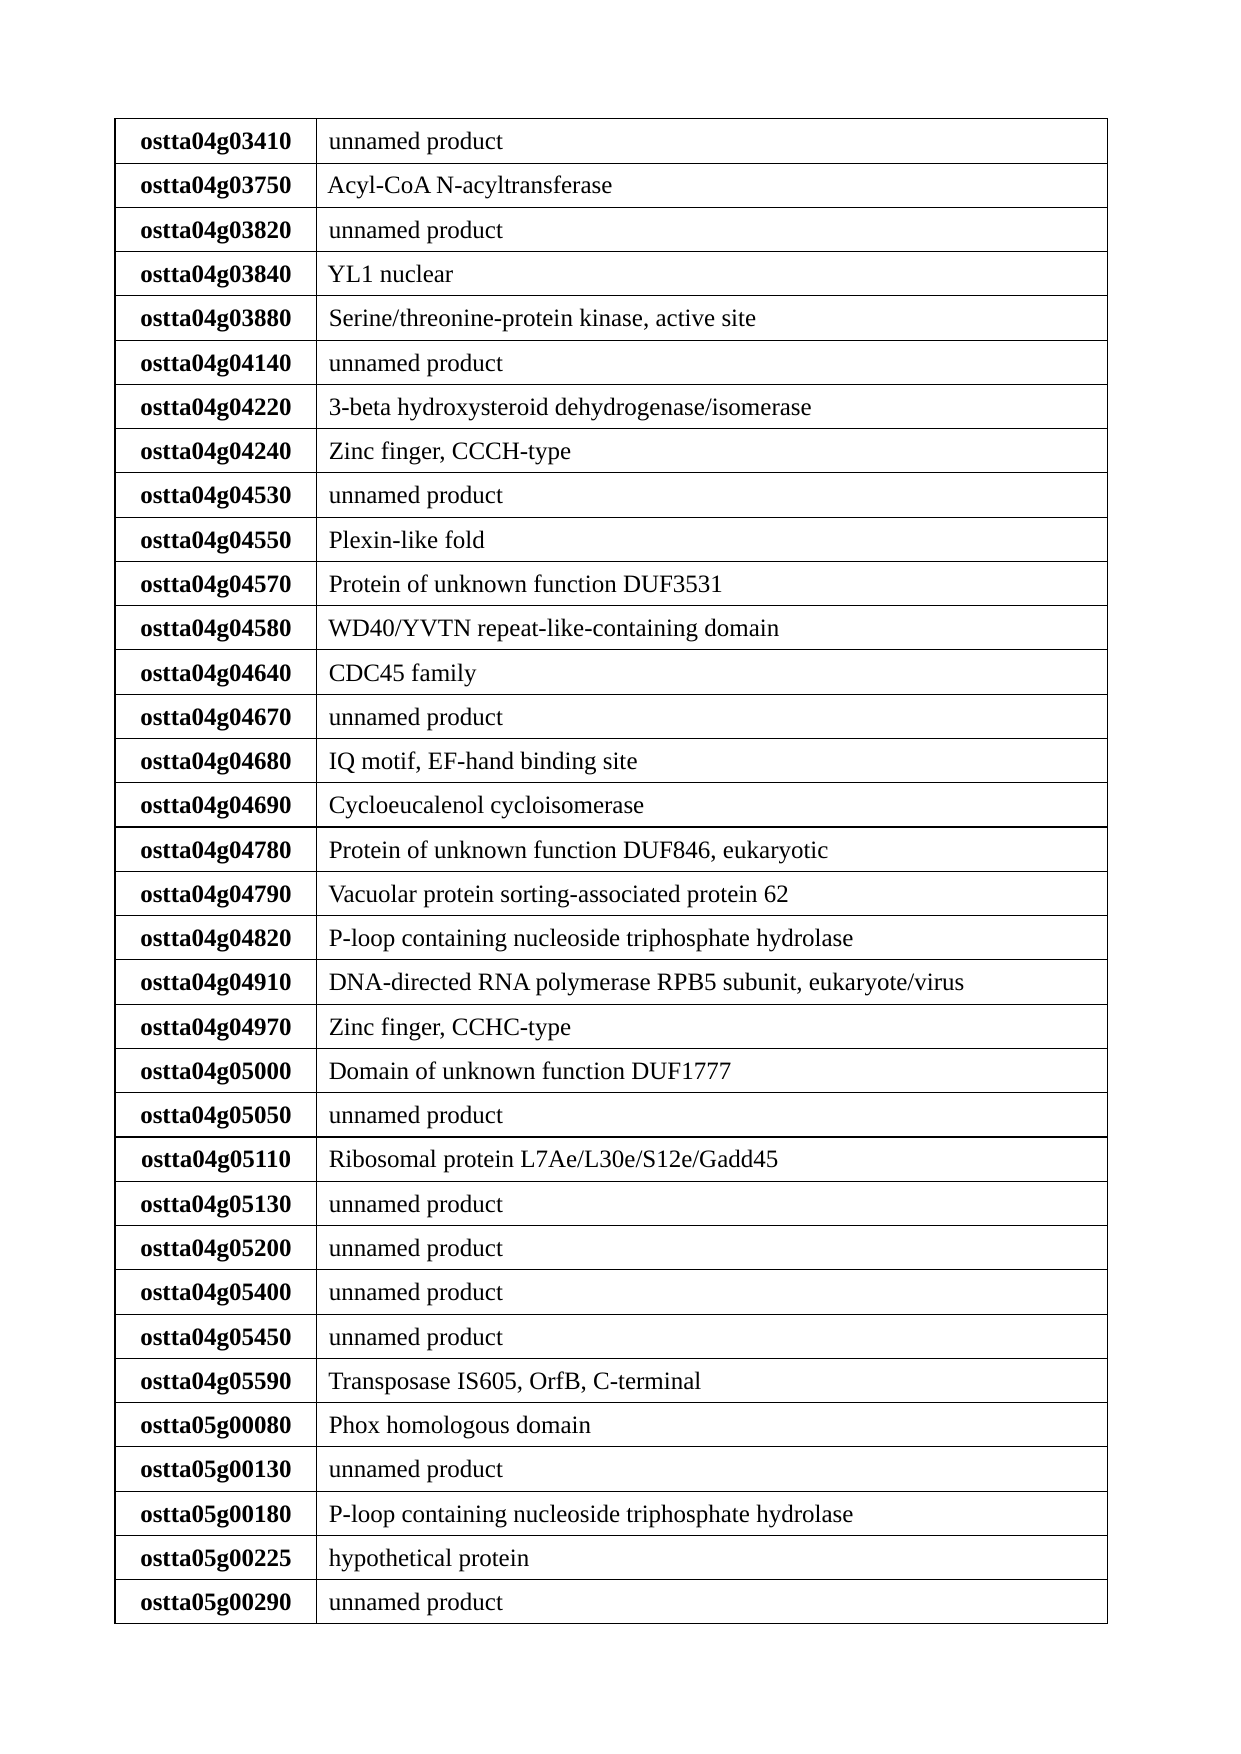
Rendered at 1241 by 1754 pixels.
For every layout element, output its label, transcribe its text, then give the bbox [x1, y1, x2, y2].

table_cell ostta04g04570 [116, 562, 316, 605]
table_cell [1108, 826, 1240, 871]
table_cell Zinc finger, CCHC-type [317, 1005, 1107, 1048]
table_cell ostta04g04670 [116, 695, 316, 738]
table_cell [1108, 428, 1240, 472]
table_cell ostta04g03880 [116, 296, 316, 339]
table_cell [1108, 694, 1240, 738]
table_cell YL1 nuclear [317, 252, 1107, 295]
table_cell unnamed product [317, 1580, 1107, 1623]
table_cell [1108, 738, 1240, 782]
table_cell ostta05g00225 [116, 1536, 316, 1579]
table_cell ostta04g04140 [116, 341, 316, 384]
table_cell [1108, 1314, 1240, 1358]
table_cell ostta05g00290 [116, 1580, 316, 1623]
table_cell ostta04g05000 [116, 1049, 316, 1092]
table_cell ostta04g04790 [116, 872, 316, 915]
table_cell ostta05g00130 [116, 1447, 316, 1491]
table_cell ostta04g05050 [116, 1093, 316, 1136]
table_cell [1108, 1225, 1240, 1269]
table_cell ostta04g05590 [116, 1359, 316, 1402]
table_cell [1108, 782, 1240, 826]
table_cell hypothetical protein [317, 1536, 1107, 1579]
table_cell ostta04g03840 [116, 252, 316, 295]
table_cell [1108, 1269, 1240, 1313]
table_cell ostta04g04680 [116, 739, 316, 782]
table_cell [1108, 1535, 1240, 1579]
table_cell [1108, 605, 1240, 649]
table_cell [1108, 1446, 1240, 1491]
table_cell [1108, 1092, 1240, 1136]
table_cell unnamed product [317, 473, 1107, 517]
table_cell ostta04g04240 [116, 429, 316, 472]
table_cell ostta04g04820 [116, 916, 316, 959]
table_cell [1108, 649, 1240, 694]
table_cell ostta04g05130 [116, 1182, 316, 1225]
table_cell unnamed product [317, 341, 1107, 384]
table_cell Phox homologous domain [317, 1403, 1107, 1446]
table_cell Protein of unknown function DUF846, eukaryotic [317, 828, 1107, 871]
table_cell [1108, 118, 1240, 162]
table_cell Acyl-CoA N-acyltransferase [317, 164, 1107, 207]
table_cell ostta04g04910 [116, 960, 316, 1003]
table_cell unnamed product [317, 208, 1107, 251]
table_cell unnamed product [317, 1447, 1107, 1491]
table_cell [1108, 517, 1240, 561]
table_cell Plexin-like fold [317, 518, 1107, 561]
table_cell ostta04g04550 [116, 518, 316, 561]
table_cell P-loop containing nucleoside triphosphate hydrolase [317, 1492, 1107, 1535]
table_cell ostta04g05400 [116, 1270, 316, 1313]
table_cell [1108, 1048, 1240, 1092]
table_cell Protein of unknown function DUF3531 [317, 562, 1107, 605]
table_cell ostta04g04970 [116, 1005, 316, 1048]
table_cell ostta04g04640 [116, 650, 316, 694]
table_cell [1108, 251, 1240, 295]
table_cell [1108, 1181, 1240, 1225]
table_cell ostta04g03820 [116, 208, 316, 251]
table_cell IQ motif, EF-hand binding site [317, 739, 1107, 782]
table_cell 3-beta hydroxysteroid dehydrogenase/isomerase [317, 385, 1107, 428]
table_cell DNA-directed RNA polymerase RPB5 subunit, eukaryote/virus [317, 960, 1107, 1003]
table_cell [1108, 207, 1240, 251]
table_cell ostta05g00180 [116, 1492, 316, 1535]
table_cell Serine/threonine-protein kinase, active site [317, 296, 1107, 339]
table_cell [1108, 1136, 1240, 1181]
table_cell unnamed product [317, 695, 1107, 738]
table_cell ostta04g03410 [116, 119, 316, 162]
table_cell unnamed product [317, 119, 1107, 162]
table_cell [1108, 340, 1240, 384]
table_cell [1108, 561, 1240, 605]
table_cell ostta04g04220 [116, 385, 316, 428]
table_cell unnamed product [317, 1093, 1107, 1136]
table_cell ostta04g05200 [116, 1226, 316, 1269]
table_cell unnamed product [317, 1182, 1107, 1225]
table_cell [1108, 1579, 1240, 1623]
table_cell ostta04g03750 [116, 164, 316, 207]
table_cell [1108, 1004, 1240, 1048]
table_cell ostta04g04580 [116, 606, 316, 649]
table_cell CDC45 family [317, 650, 1107, 694]
table_cell [1108, 472, 1240, 517]
table_cell [1108, 959, 1240, 1003]
table_cell ostta04g04780 [116, 828, 316, 871]
table_cell Domain of unknown function DUF1777 [317, 1049, 1107, 1092]
table_cell [1108, 384, 1240, 428]
table_cell ostta04g05110 [116, 1138, 316, 1181]
table_cell P-loop containing nucleoside triphosphate hydrolase [317, 916, 1107, 959]
table_cell ostta04g05450 [116, 1315, 316, 1358]
table_cell Cycloeucalenol cycloisomerase [317, 783, 1107, 826]
table_cell [1108, 915, 1240, 959]
table_cell Transposase IS605, OrfB, C-terminal [317, 1359, 1107, 1402]
table_cell Zinc finger, CCCH-type [317, 429, 1107, 472]
table_cell ostta05g00080 [116, 1403, 316, 1446]
table_cell [1108, 1402, 1240, 1446]
table_cell [1108, 871, 1240, 915]
table_cell unnamed product [317, 1315, 1107, 1358]
table_cell unnamed product [317, 1270, 1107, 1313]
table_cell [1108, 1358, 1240, 1402]
table_cell ostta04g04690 [116, 783, 316, 826]
table_cell [1108, 1491, 1240, 1535]
table_cell unnamed product [317, 1226, 1107, 1269]
table_cell Ribosomal protein L7Ae/L30e/S12e/Gadd45 [317, 1138, 1107, 1181]
table_cell ostta04g04530 [116, 473, 316, 517]
table_cell Vacuolar protein sorting-associated protein 62 [317, 872, 1107, 915]
table_cell WD40/YVTN repeat-like-containing domain [317, 606, 1107, 649]
table_cell [1108, 163, 1240, 207]
table_cell [1108, 295, 1240, 339]
